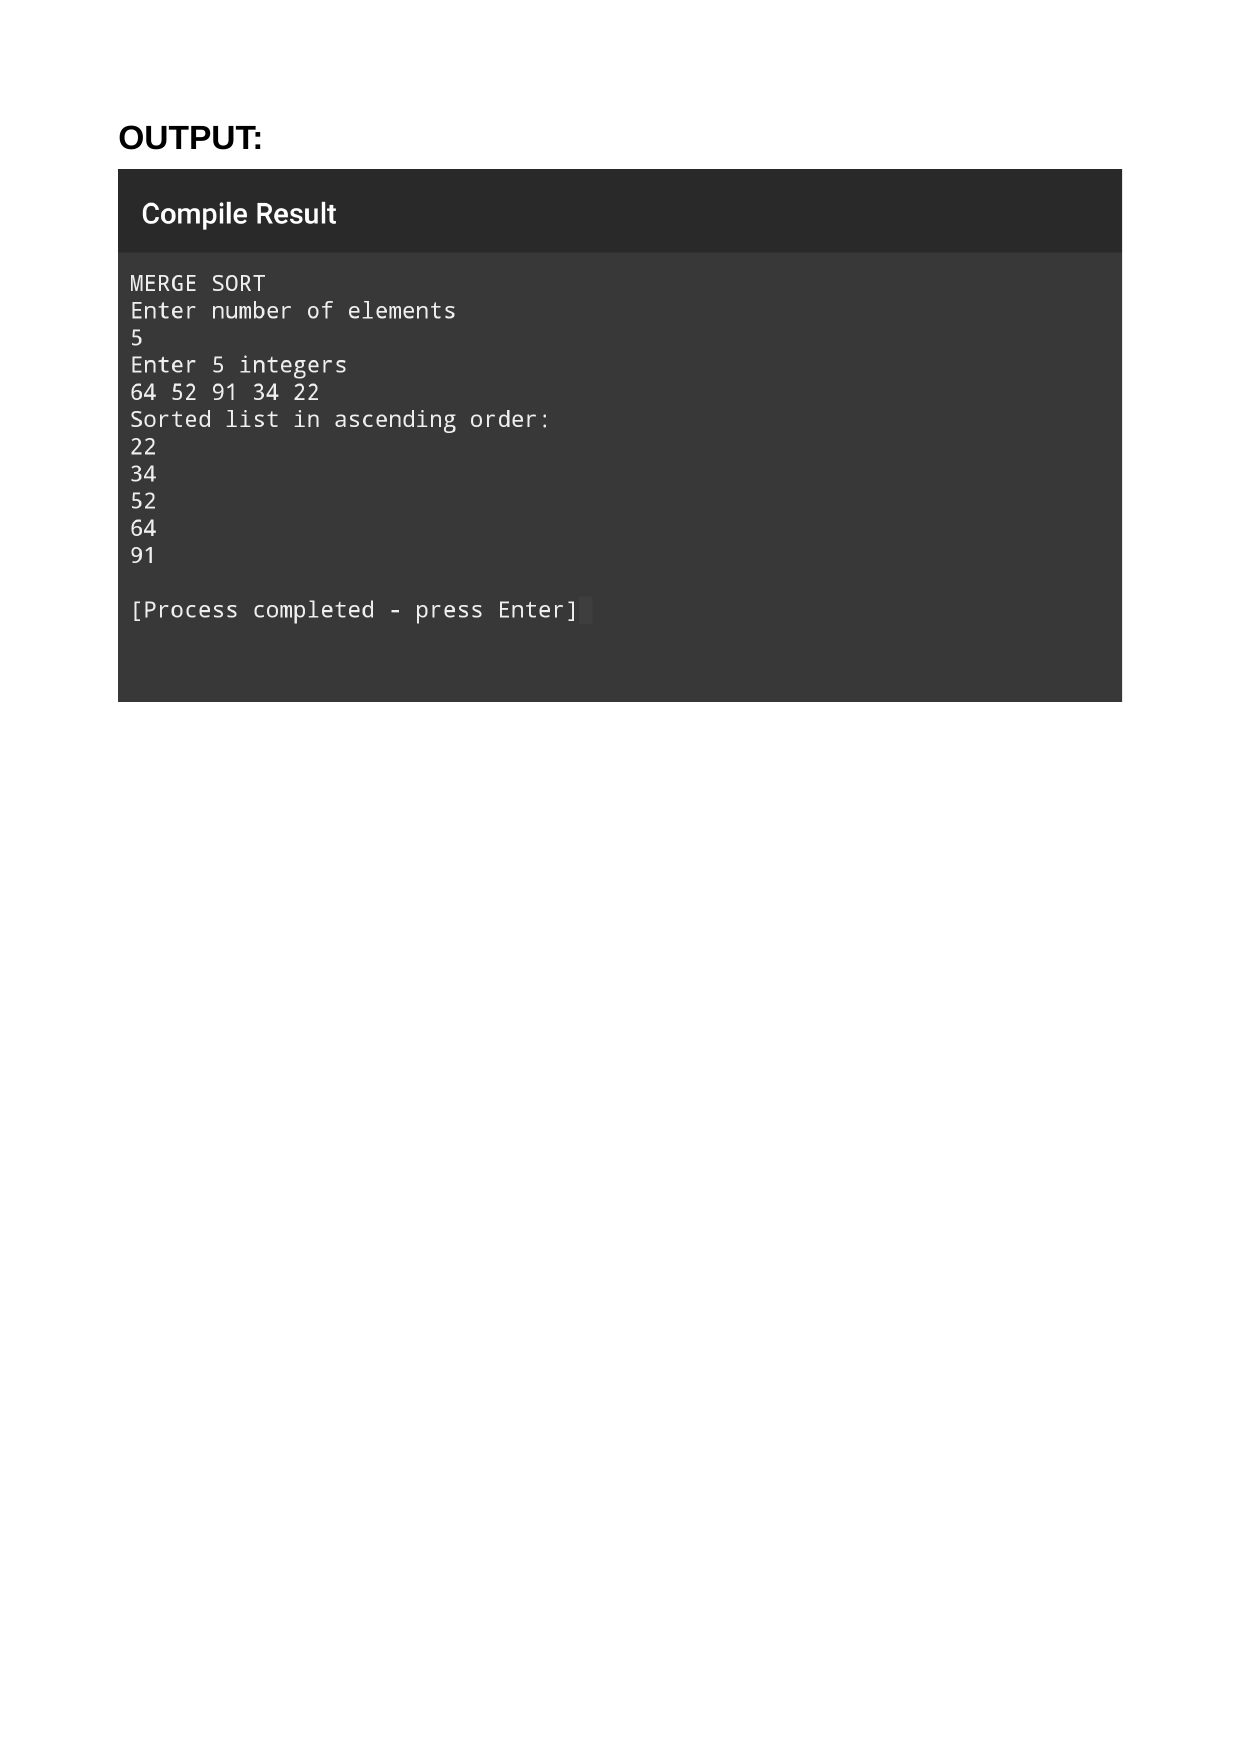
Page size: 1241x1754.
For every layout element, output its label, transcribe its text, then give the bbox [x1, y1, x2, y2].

picture [118, 169, 1123, 702]
subtitle OUTPUT: [118, 118, 1122, 157]
